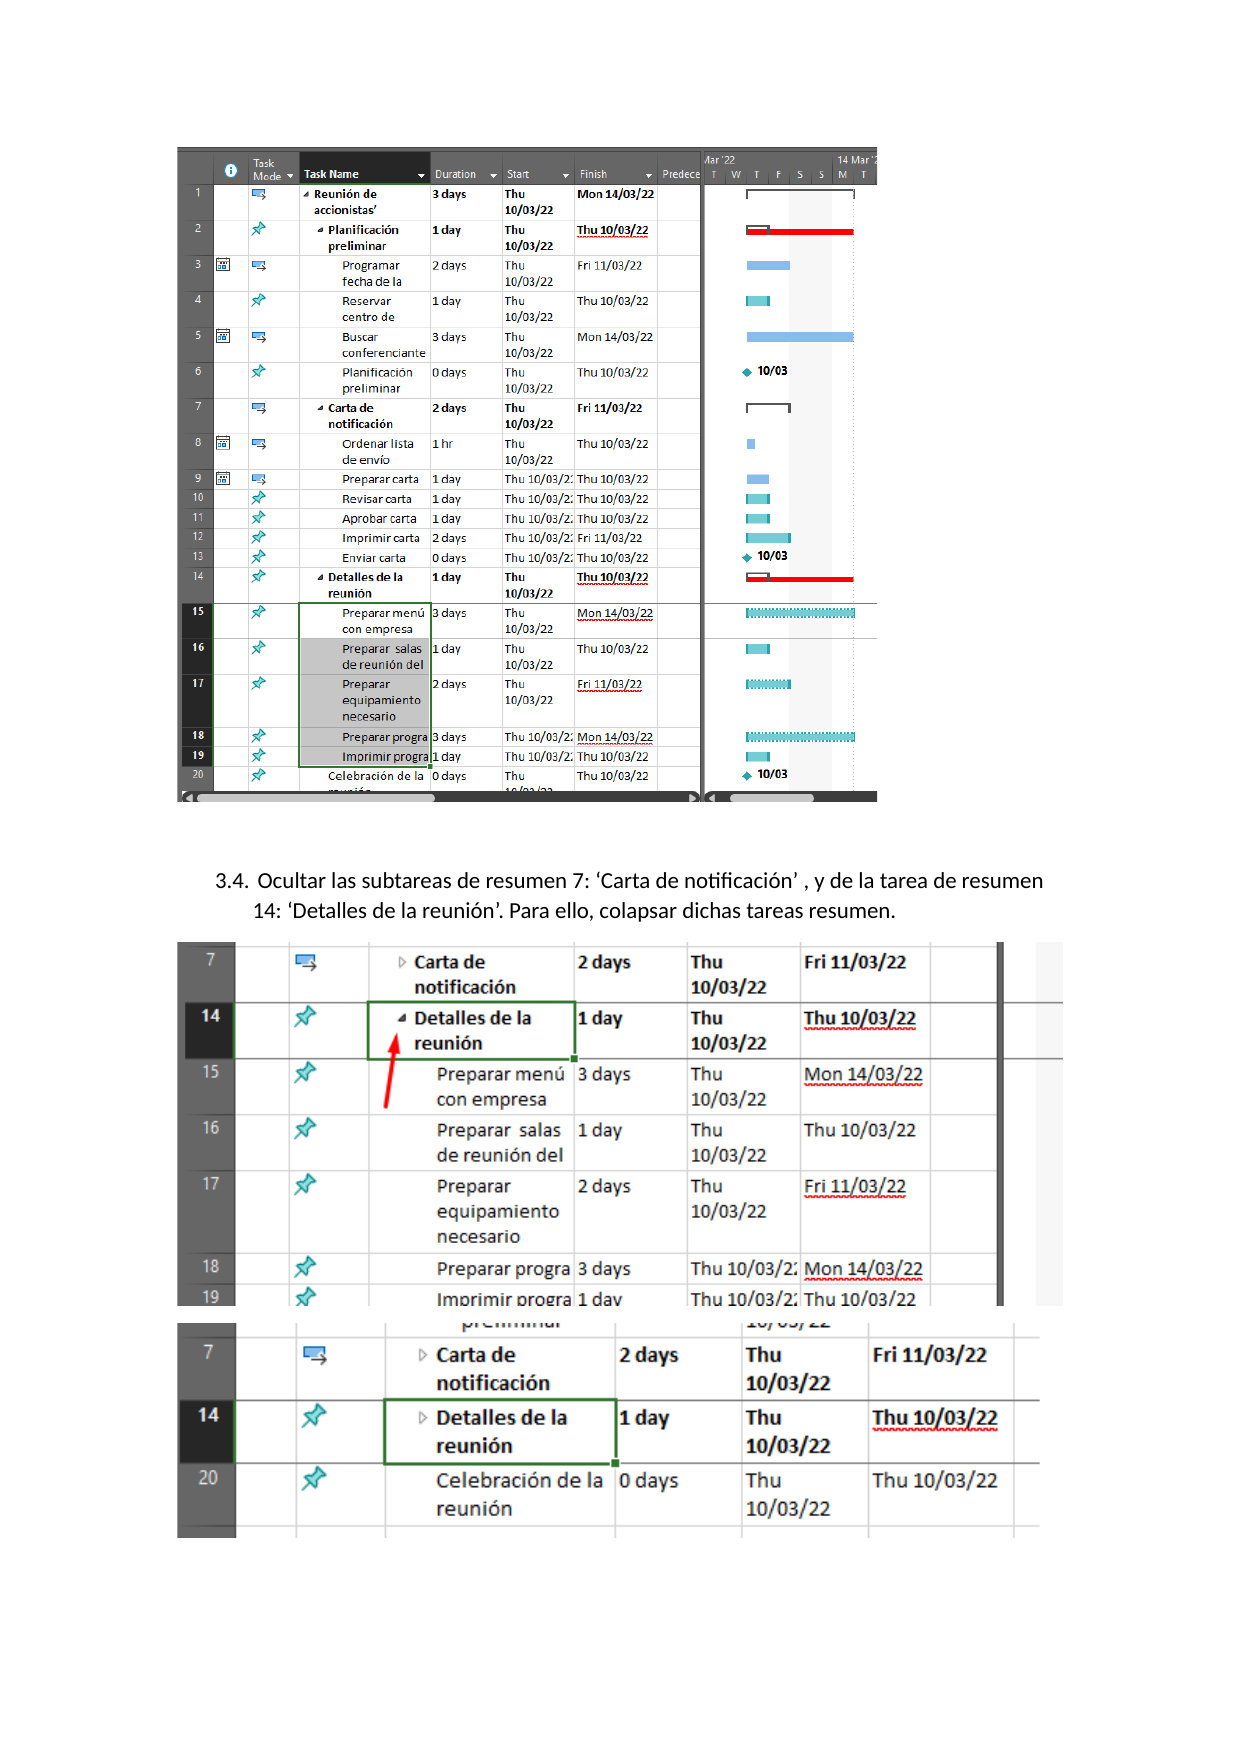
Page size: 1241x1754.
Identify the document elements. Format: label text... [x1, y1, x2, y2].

list Ocultar las subtareas de resumen 7: ‘Carta de notificación’ , y de la tarea de resumen 14: ‘Detalles de la reunión’. Para ello, colapsar dichas tareas resumen. [215, 867, 1063, 924]
